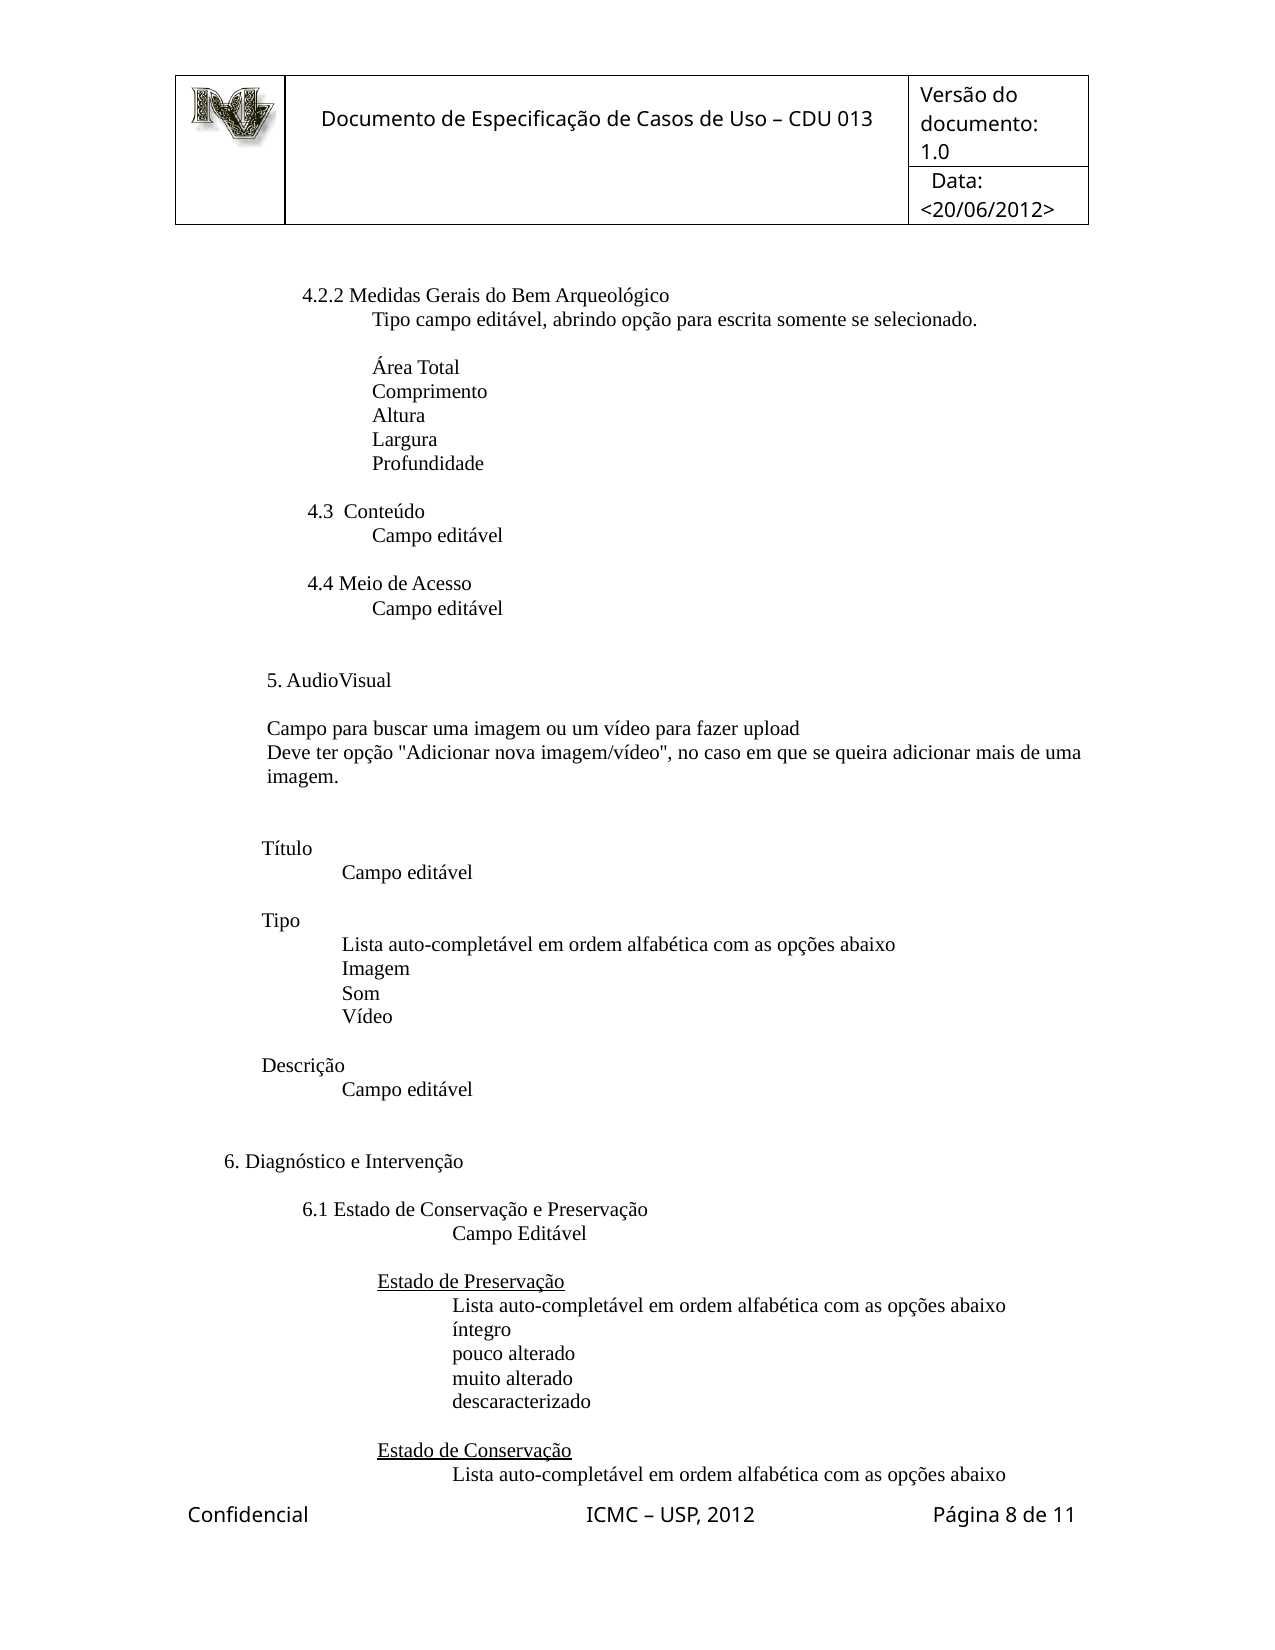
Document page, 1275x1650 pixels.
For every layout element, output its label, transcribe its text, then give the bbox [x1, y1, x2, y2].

text Campo editável [192, 860, 1087, 884]
text Campo editável [192, 523, 1087, 547]
text Descrição [192, 1053, 1087, 1077]
text Largura [192, 427, 1087, 451]
text Campo editável [192, 595, 1087, 619]
text Tipo [192, 908, 1087, 932]
text Estado de Conservação [224, 1438, 1087, 1462]
text Título [192, 836, 1087, 860]
text Lista auto-completável em ordem alfabética com as opções abaixo [192, 932, 1087, 956]
text Estado de Preservação [224, 1269, 1087, 1293]
text muito alterado [224, 1365, 1087, 1389]
text Área Total [192, 355, 1087, 379]
text 4.2.2 Medidas Gerais do Bem Arqueológico [192, 283, 1087, 307]
text 6. Diagnóstico e Intervenção [224, 1149, 1087, 1173]
text 6.1 Estado de Conservação e Preservação [224, 1197, 1087, 1221]
text Vídeo [192, 1004, 1087, 1028]
text pouco alterado [224, 1341, 1087, 1365]
text descaracterizado [224, 1389, 1087, 1413]
text Tipo campo editável, abrindo opção para escrita somente se selecionado. [192, 307, 1087, 331]
text Som [192, 980, 1087, 1004]
text íntegro [224, 1317, 1087, 1341]
text 5. AudioVisual [192, 668, 1087, 692]
text Profundidade [192, 451, 1087, 475]
text Altura [192, 403, 1087, 427]
text Lista auto-completável em ordem alfabética com as opções abaixo [224, 1293, 1087, 1317]
text Campo Editável [224, 1221, 1087, 1245]
text Campo editável [192, 1077, 1087, 1101]
text 4.4 Meio de Acesso [192, 571, 1087, 595]
text 4.3 Conteúdo [192, 499, 1087, 523]
text Lista auto-completável em ordem alfabética com as opções abaixo [224, 1462, 1087, 1486]
text Campo para buscar uma imagem ou um vídeo para fazer upload [192, 716, 1087, 740]
text Deve ter opção ''Adicionar nova imagem/vídeo'', no caso em que se queira adicionar mais de uma imagem. [192, 740, 1087, 788]
text Comprimento [192, 379, 1087, 403]
text Imagem [192, 956, 1087, 980]
